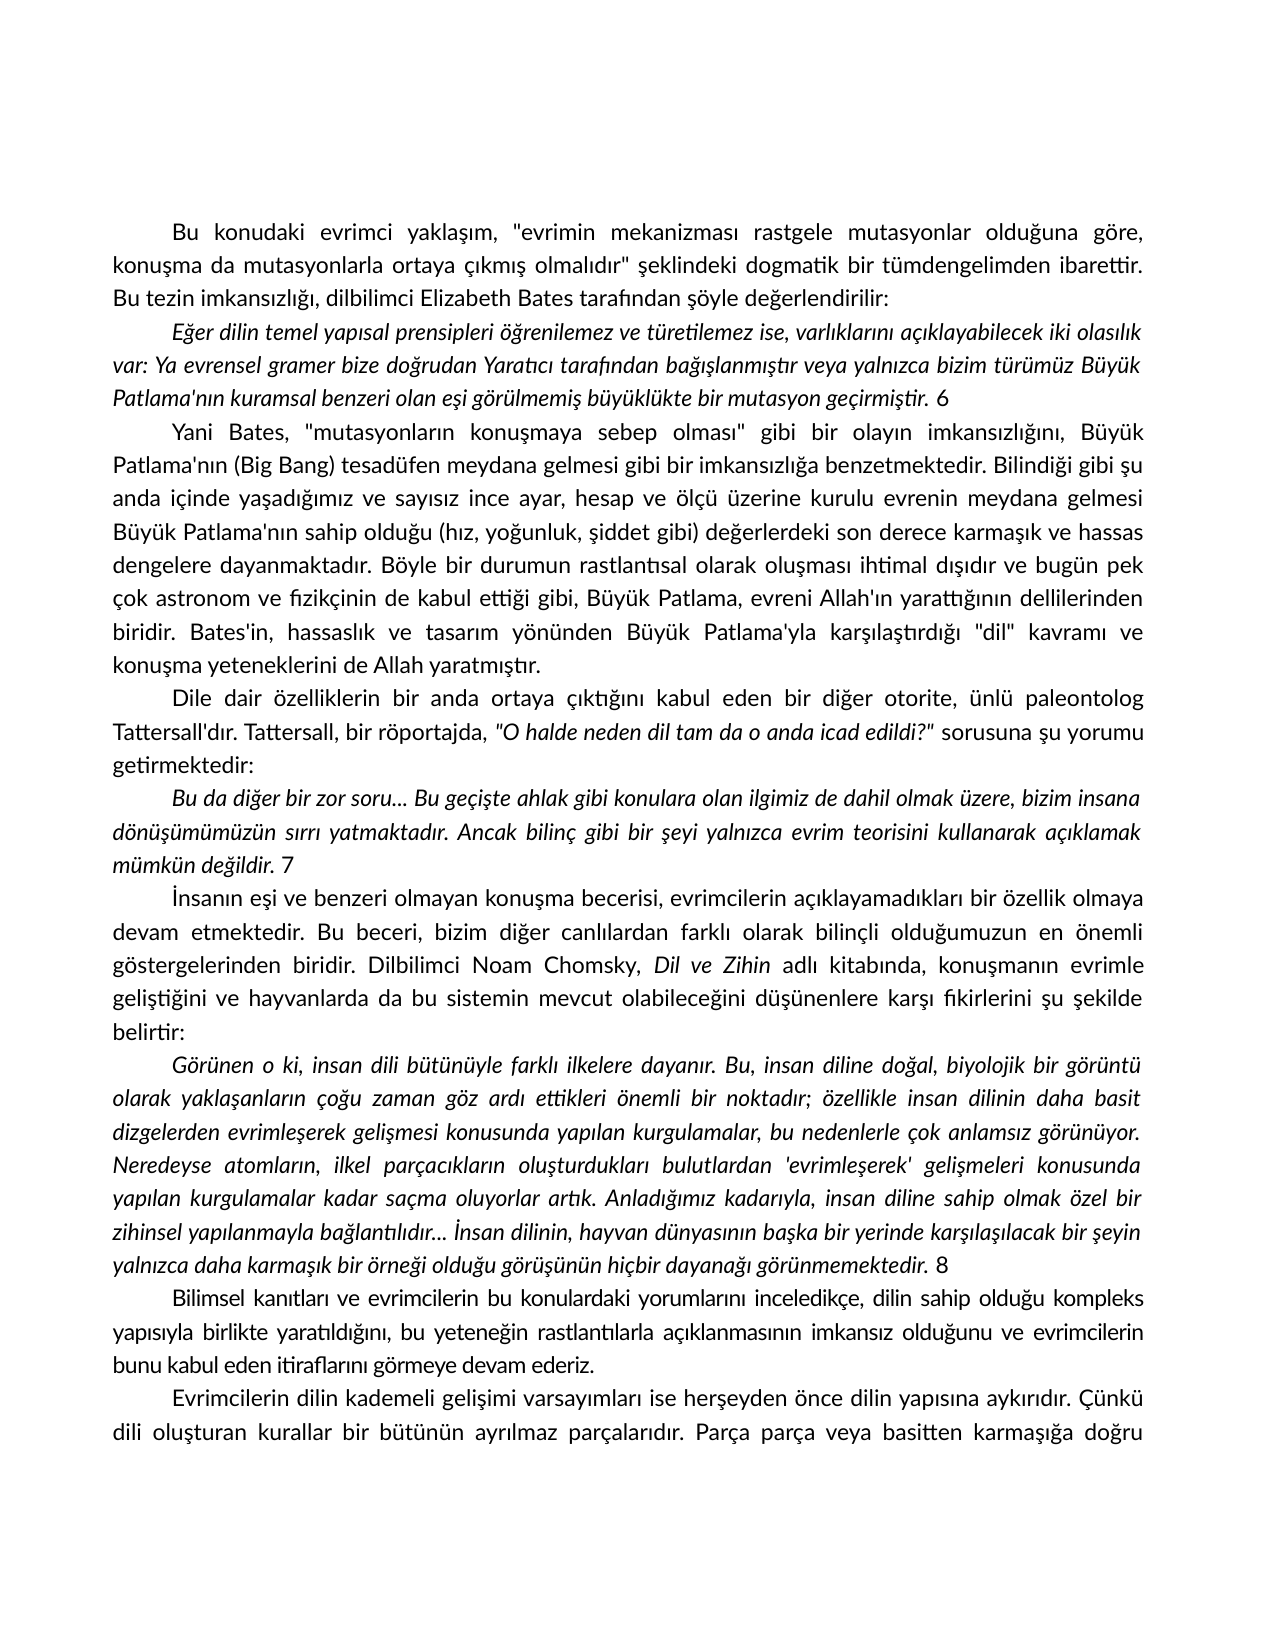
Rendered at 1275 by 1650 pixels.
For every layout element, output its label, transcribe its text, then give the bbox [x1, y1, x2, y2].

text Bilimsel kanıtları ve evrimcilerin bu konulardaki yorumlarını inceledikçe, dilin sahip olduğu kompleks yapısıyla birlikte yaratıldığını, bu yeteneğin rastlantılarla açıklanmasının imkansız olduğunu ve evrimcilerin bunu kabul eden itiraflarını görmeye devam ederiz. [112, 1280, 1145, 1380]
text İnsanın eşi ve benzeri olmayan konuşma becerisi, evrimcilerin açıklayamadıkları bir özellik olmaya devam etmektedir. Bu beceri, bizim diğer canlılardan farklı olarak bilinçli olduğumuzun en önemli göstergelerinden biridir. Dilbilimci Noam Chomsky, Dil ve Zihin adlı kitabında, konuşmanın evrimle geliştiğini ve hayvanlarda da bu sistemin mevcut olabileceğini düşünenlere karşı fikirlerini şu şekilde belirtir: [112, 880, 1145, 1047]
text Eğer dilin temel yapısal prensipleri öğrenilemez ve türetilemez ise, varlıklarını açıklayabilecek iki olasılık var: Ya evrensel gramer bize doğrudan Yaratıcı tarafından bağışlanmıştır veya yalnızca bizim türümüz Büyük Patlama'nın kuramsal benzeri olan eşi görülmemiş büyüklükte bir mutasyon geçirmiştir. 6 [112, 313, 1145, 413]
text Bu konudaki evrimci yaklaşım, "evrimin mekanizması rastgele mutasyonlar olduğuna göre, konuşma da mutasyonlarla ortaya çıkmış olmalıdır" şeklindeki dogmatik bir tümdengelimden ibarettir. Bu tezin imkansızlığı, dilbilimci Elizabeth Bates tarafından şöyle değerlendirilir: [112, 213, 1145, 313]
text Dile dair özelliklerin bir anda ortaya çıktığını kabul eden bir diğer otorite, ünlü paleontolog Tattersall'dır. Tattersall, bir röportajda, "O halde neden dil tam da o anda icad edildi?" sorusuna şu yorumu getirmektedir: [112, 680, 1145, 780]
text Görünen o ki, insan dili bütünüyle farklı ilkelere dayanır. Bu, insan diline doğal, biyolojik bir görüntü olarak yaklaşanların çoğu zaman göz ardı ettikleri önemli bir noktadır; özellikle insan dilinin daha basit dizgelerden evrimleşerek gelişmesi konusunda yapılan kurgulamalar, bu nedenlerle çok anlamsız görünüyor. Neredeyse atomların, ilkel parçacıkların oluşturdukları bulutlardan 'evrimleşerek' gelişmeleri konusunda yapılan kurgulamalar kadar saçma oluyorlar artık. Anladığımız kadarıyla, insan diline sahip olmak özel bir zihinsel yapılanmayla bağlantılıdır... İnsan dilinin, hayvan dünyasının başka bir yerinde karşılaşılacak bir şeyin yalnızca daha karmaşık bir örneği olduğu görüşünün hiçbir dayanağı görünmemektedir. 8 [112, 1047, 1145, 1280]
text Yani Bates, "mutasyonların konuşmaya sebep olması" gibi bir olayın imkansızlığını, Büyük Patlama'nın (Big Bang) tesadüfen meydana gelmesi gibi bir imkansızlığa benzetmektedir. Bilindiği gibi şu anda içinde yaşadığımız ve sayısız ince ayar, hesap ve ölçü üzerine kurulu evrenin meydana gelmesi Büyük Patlama'nın sahip olduğu (hız, yoğunluk, şiddet gibi) değerlerdeki son derece karmaşık ve hassas dengelere dayanmaktadır. Böyle bir durumun rastlantısal olarak oluşması ihtimal dışıdır ve bugün pek çok astronom ve fizikçinin de kabul ettiği gibi, Büyük Patlama, evreni Allah'ın yarattığının dellilerinden biridir. Bates'in, hassaslık ve tasarım yönünden Büyük Patlama'yla karşılaştırdığı "dil" kavramı ve konuşma yeteneklerini de Allah yaratmıştır. [112, 413, 1145, 680]
text Evrimcilerin dilin kademeli gelişimi varsayımları ise herşeyden önce dilin yapısına aykırıdır. Çünkü dili oluşturan kurallar bir bütünün ayrılmaz parçalarıdır. Parça parça veya basitten karmaşığa doğru [112, 1380, 1145, 1447]
text Bu da diğer bir zor soru... Bu geçişte ahlak gibi konulara olan ilgimiz de dahil olmak üzere, bizim insana dönüşümümüzün sırrı yatmaktadır. Ancak bilinç gibi bir şeyi yalnızca evrim teorisini kullanarak açıklamak mümkün değildir. 7 [112, 780, 1145, 880]
